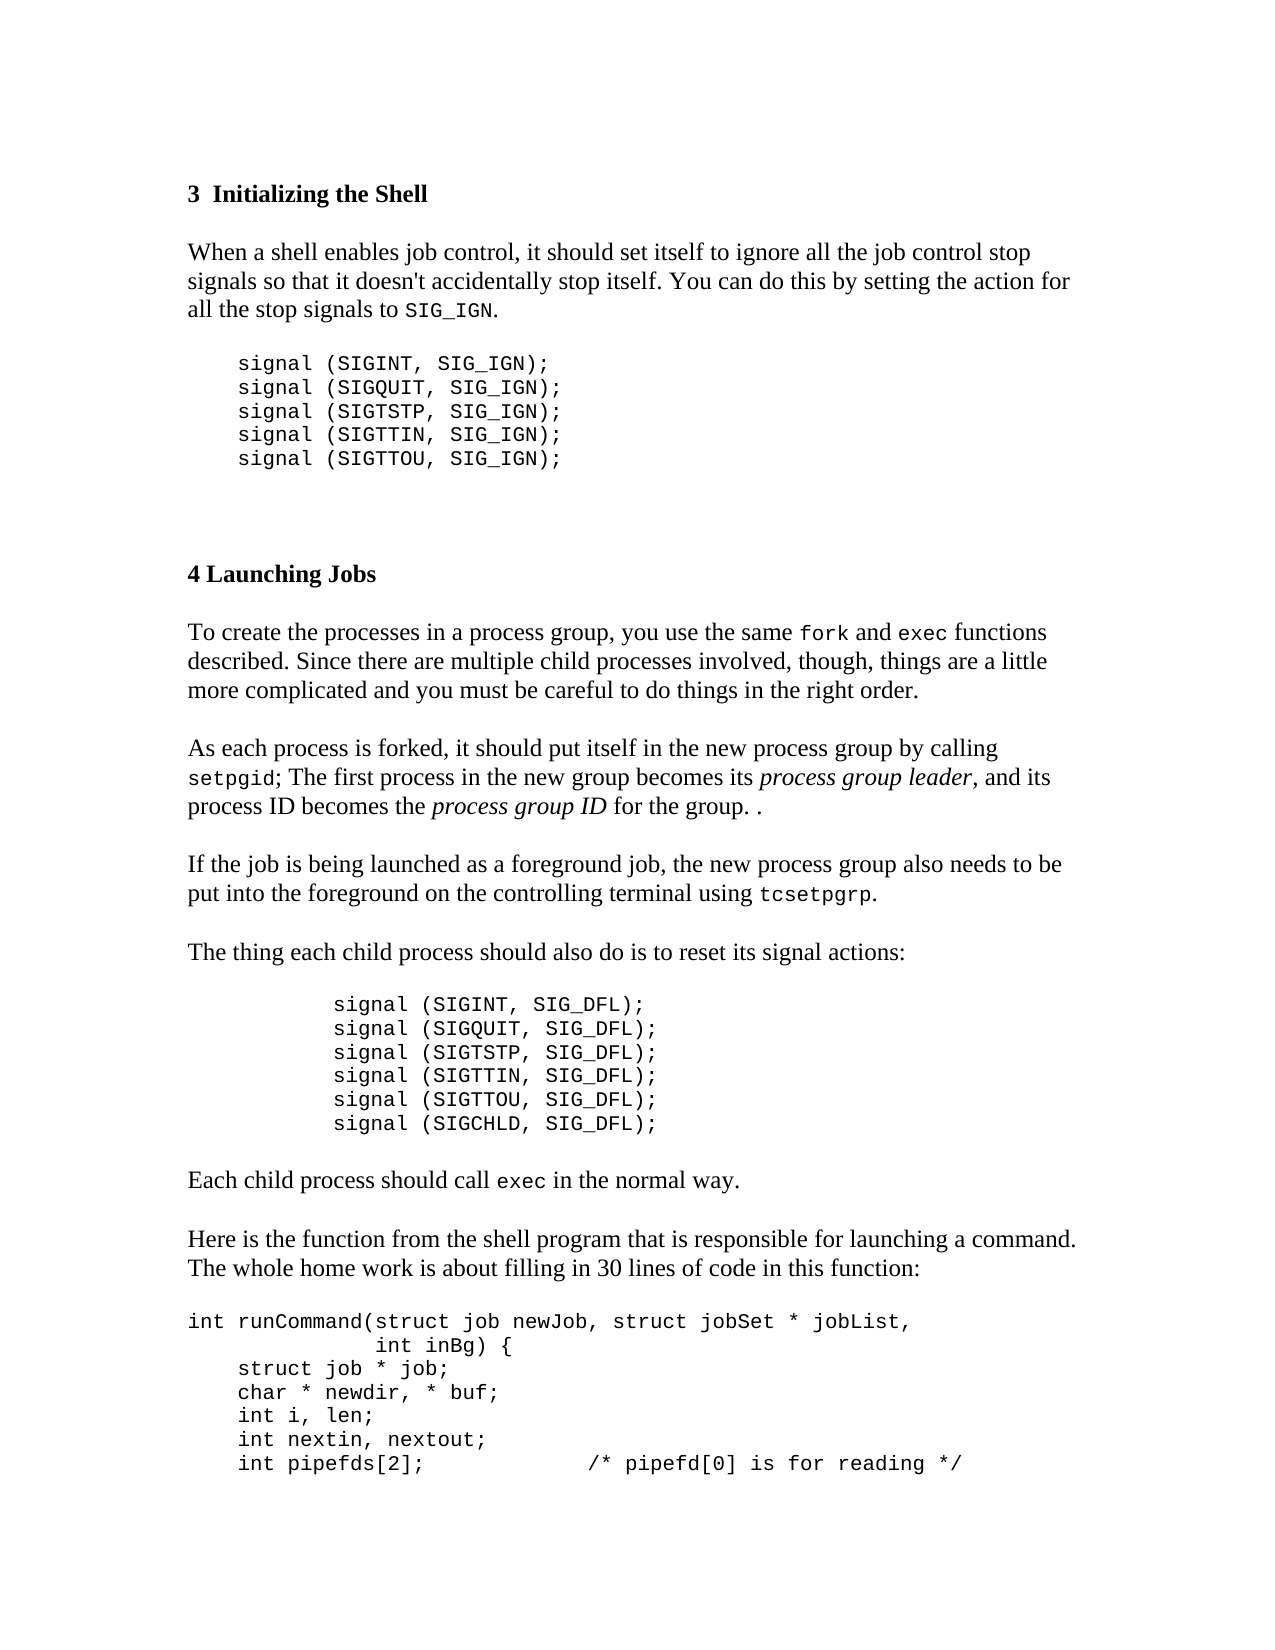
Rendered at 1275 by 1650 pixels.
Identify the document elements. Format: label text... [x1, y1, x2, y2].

text signal (SIGQUIT, SIG_DFL); [187, 1018, 1087, 1042]
text The thing each child process should also do is to reset its signal actions: [187, 937, 1087, 965]
text To create the processes in a process group, you use the same fork and exec functions described. Since there are multiple child processes involved, though, things are a little more complicated and you must be careful to do things in the right order. [187, 617, 1087, 704]
text Each child process should call exec in the normal way. [187, 1166, 1087, 1195]
text When a shell enables job control, it should set itself to ignore all the job control stop signals so that it doesn't accidentally stop itself. You can do this by setting the action for all the stop signals to SIG_IGN. [187, 237, 1087, 324]
text int inBg) { [187, 1334, 1087, 1358]
text signal (SIGINT, SIG_DFL); [187, 994, 1087, 1018]
text char * newdir, * buf; [187, 1382, 1087, 1406]
text int pipefds[2]; /* pipefd[0] is for reading */ [187, 1453, 1087, 1476]
text As each process is forked, it should put itself in the new process group by calling setpgid; The first process in the new group becomes its process group leader, and its process ID becomes the process group ID for the group. . [187, 733, 1087, 820]
text struct job * job; [187, 1358, 1087, 1382]
text If the job is being launched as a foreground job, the new process group also needs to be put into the foreground on the controlling terminal using tcsetpgrp. [187, 849, 1087, 907]
text signal (SIGTTOU, SIG_IGN); [187, 448, 1087, 472]
text Here is the function from the shell program that is responsible for launching a command. The whole home work is about filling in 30 lines of code in this function: [187, 1224, 1087, 1282]
text signal (SIGTTIN, SIG_DFL); [187, 1065, 1087, 1089]
text signal (SIGTSTP, SIG_DFL); [187, 1042, 1087, 1065]
text signal (SIGTTIN, SIG_IGN); [187, 424, 1087, 448]
text int nextin, nextout; [187, 1429, 1087, 1453]
text signal (SIGINT, SIG_IGN); [187, 353, 1087, 377]
text signal (SIGCHLD, SIG_DFL); [187, 1113, 1087, 1136]
text int runCommand(struct job newJob, struct jobSet * jobList, [187, 1311, 1087, 1334]
subtitle 4 Launching Jobs [187, 559, 1087, 587]
text signal (SIGTSTP, SIG_IGN); [187, 401, 1087, 424]
text int i, len; [187, 1406, 1087, 1429]
text signal (SIGTTOU, SIG_DFL); [187, 1089, 1087, 1113]
subtitle 3 Initializing the Shell [187, 179, 1087, 208]
text signal (SIGQUIT, SIG_IGN); [187, 377, 1087, 401]
